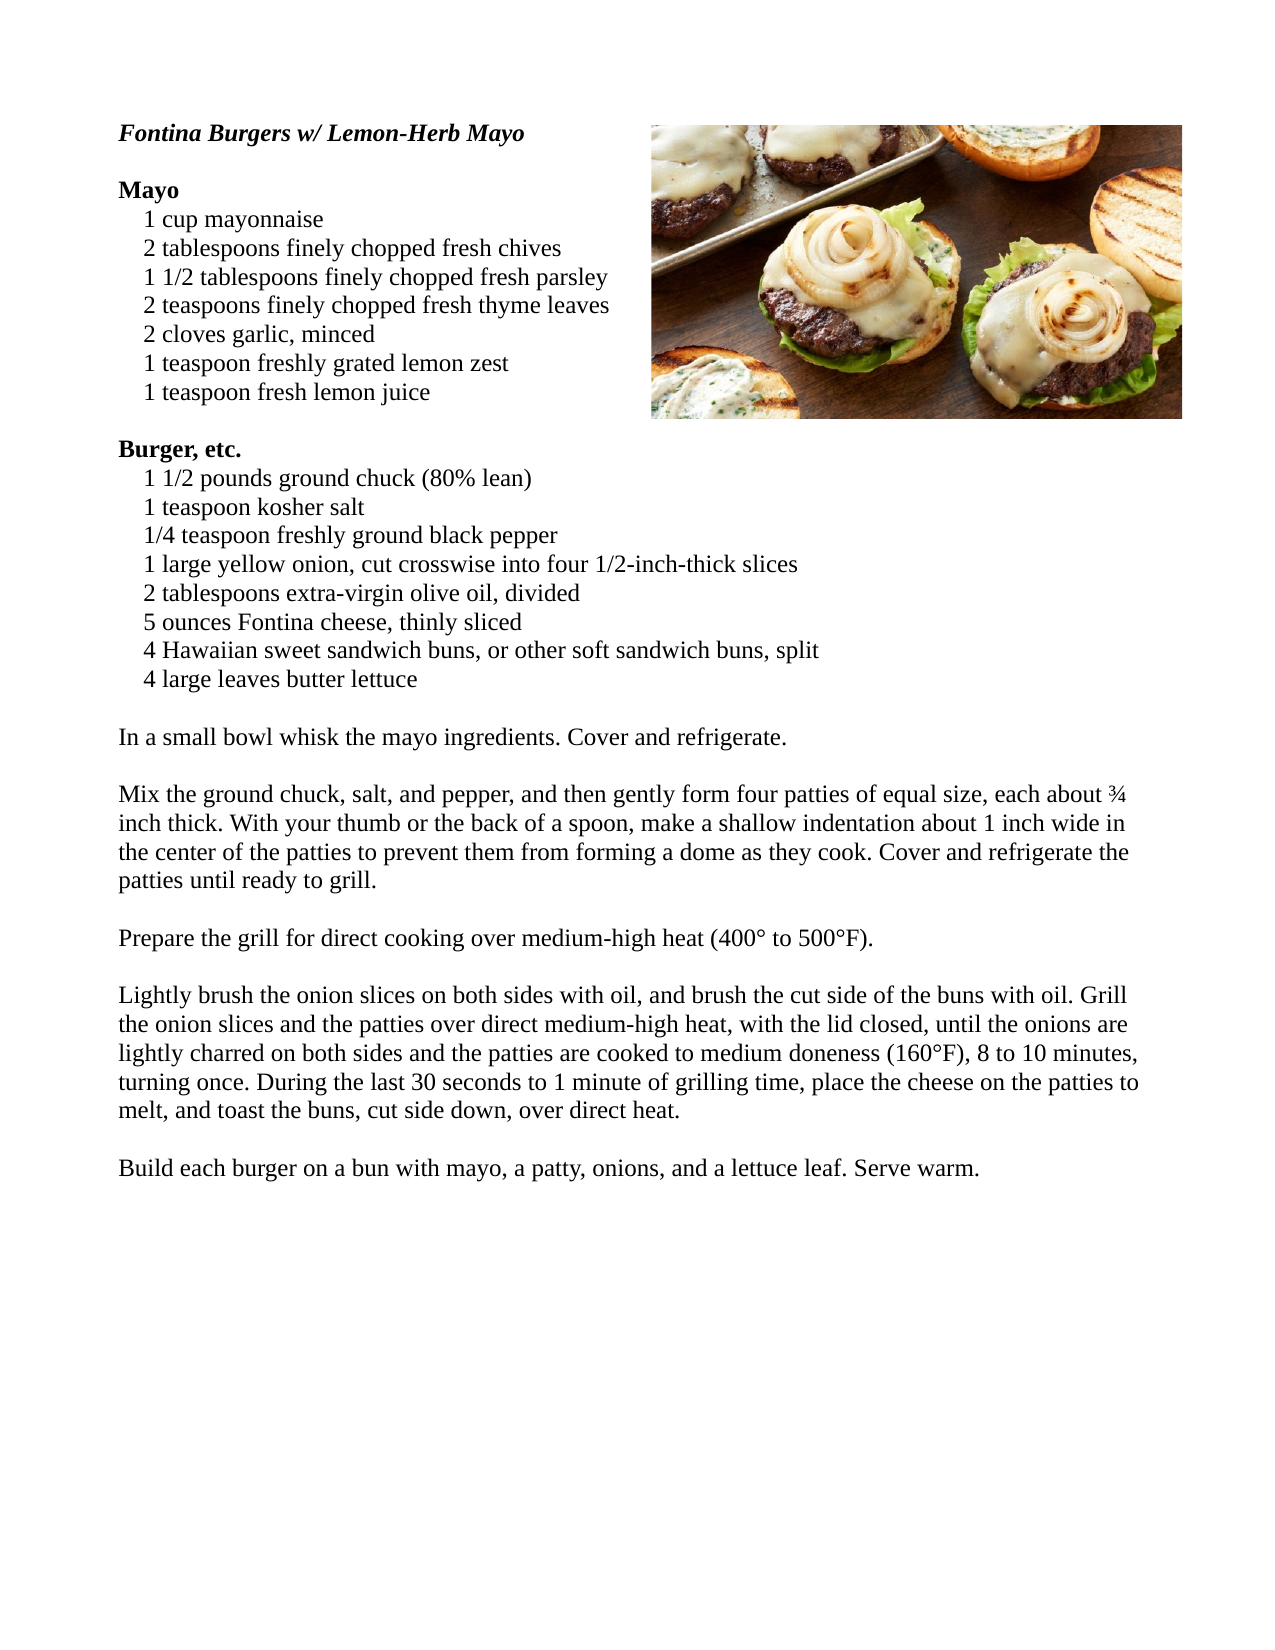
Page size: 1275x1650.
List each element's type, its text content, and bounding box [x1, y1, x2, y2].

text 1 cup mayonnaise [118, 204, 651, 233]
picture [651, 125, 1183, 419]
text Fontina Burgers w/ Lemon-Herb Mayo [118, 118, 1157, 147]
text 1 teaspoon freshly grated lemon zest [118, 348, 651, 377]
text 2 tablespoons extra-virgin olive oil, divided [118, 578, 1157, 607]
text 1 1/2 pounds ground chuck (80% lean) [118, 463, 1157, 492]
text 1 teaspoon fresh lemon juice [118, 377, 651, 406]
text 1 1/2 tablespoons finely chopped fresh parsley [118, 262, 651, 291]
text Build each burger on a bun with mayo, a patty, onions, and a lettuce leaf. Serve warm. [118, 1153, 1157, 1182]
text 5 ounces Fontina cheese, thinly sliced [118, 607, 1157, 636]
text 2 cloves garlic, minced [118, 319, 651, 348]
text In a small bowl whisk the mayo ingredients. Cover and refrigerate. [118, 722, 1157, 751]
text Burger, etc. [118, 434, 1157, 463]
text 4 large leaves butter lettuce [118, 664, 1157, 693]
text 4 Hawaiian sweet sandwich buns, or other soft sandwich buns, split [118, 636, 1157, 664]
text 1 large yellow onion, cut crosswise into four 1/2-inch-thick slices [118, 549, 1157, 578]
text 2 tablespoons finely chopped fresh chives [118, 233, 651, 262]
text 1/4 teaspoon freshly ground black pepper [118, 521, 1157, 549]
text Prepare the grill for direct cooking over medium-high heat (400° to 500°F). [118, 923, 1157, 952]
text Mix the ground chuck, salt, and pepper, and then gently form four patties of equal size, each about ¾ inch thick. With your thumb or the back of a spoon, make a shallow indentation about 1 inch wide in the center of the patties to prevent them from forming a dome as they cook. Cover and refrigerate the patties until ready to grill. [118, 779, 1157, 894]
text 2 teaspoons finely chopped fresh thyme leaves [118, 291, 651, 319]
text Mayo [118, 176, 651, 204]
text 1 teaspoon kosher salt [118, 492, 1157, 521]
text Lightly brush the onion slices on both sides with oil, and brush the cut side of the buns with oil. Grill the onion slices and the patties over direct medium-high heat, with the lid closed, until the onions are lightly charred on both sides and the patties are cooked to medium doneness (160°F), 8 to 10 minutes, turning once. During the last 30 seconds to 1 minute of grilling time, place the cheese on the patties to melt, and toast the buns, cut side down, over direct heat. [118, 981, 1157, 1124]
